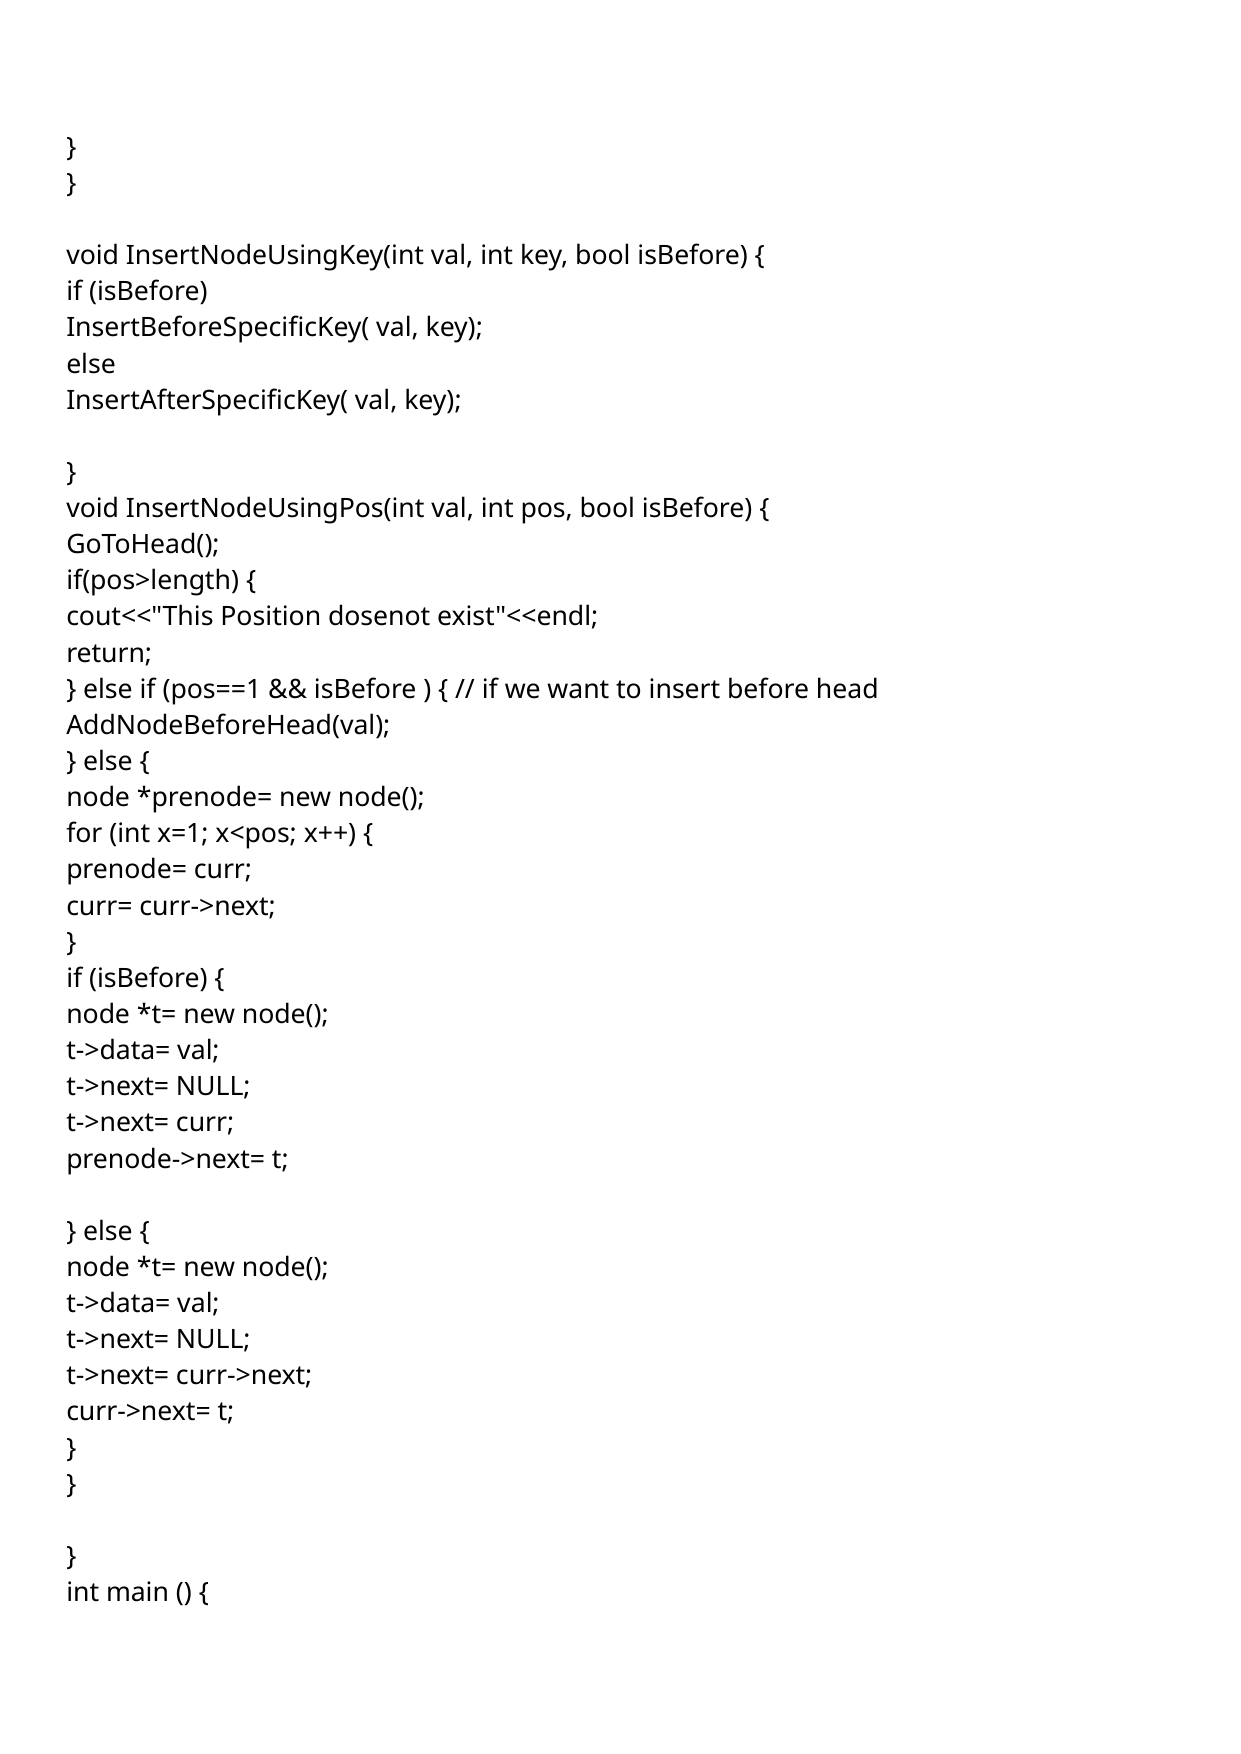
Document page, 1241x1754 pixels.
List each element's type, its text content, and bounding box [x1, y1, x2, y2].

text else [66, 344, 1122, 381]
text } else if (pos==1 && isBefore ) { // if we want to insert before head [66, 670, 1122, 706]
text if (isBefore) [66, 272, 1122, 308]
text } [66, 1428, 1122, 1465]
text void InsertNodeUsingPos(int val, int pos, bool isBefore) { [66, 489, 1122, 525]
text InsertBeforeSpecificKey( val, key); [66, 308, 1122, 344]
text InsertAfterSpecificKey( val, key); [66, 381, 1122, 417]
text } [66, 164, 1122, 200]
text } [66, 128, 1122, 164]
text if (isBefore) { [66, 959, 1122, 995]
text GoToHead(); [66, 525, 1122, 561]
text } [66, 1465, 1122, 1501]
text if(pos>length) { [66, 561, 1122, 597]
text t->data= val; [66, 1031, 1122, 1067]
text t->next= NULL; [66, 1067, 1122, 1103]
text int main () { [66, 1573, 1122, 1609]
text } [66, 1537, 1122, 1573]
text t->data= val; [66, 1284, 1122, 1320]
text } else { [66, 742, 1122, 778]
text curr->next= t; [66, 1392, 1122, 1428]
text prenode= curr; [66, 850, 1122, 887]
text for (int x=1; x<pos; x++) { [66, 814, 1122, 850]
text AddNodeBeforeHead(val); [66, 706, 1122, 742]
text curr= curr->next; [66, 887, 1122, 923]
text void InsertNodeUsingKey(int val, int key, bool isBefore) { [66, 236, 1122, 272]
text } [66, 923, 1122, 959]
text t->next= NULL; [66, 1320, 1122, 1356]
text t->next= curr; [66, 1103, 1122, 1139]
text node *t= new node(); [66, 1248, 1122, 1284]
text node *t= new node(); [66, 995, 1122, 1031]
text } [66, 453, 1122, 489]
text cout<<"This Position dosenot exist"<<endl; [66, 597, 1122, 633]
text return; [66, 633, 1122, 670]
text t->next= curr->next; [66, 1356, 1122, 1392]
text node *prenode= new node(); [66, 778, 1122, 814]
text prenode->next= t; [66, 1139, 1122, 1176]
text } else { [66, 1212, 1122, 1248]
